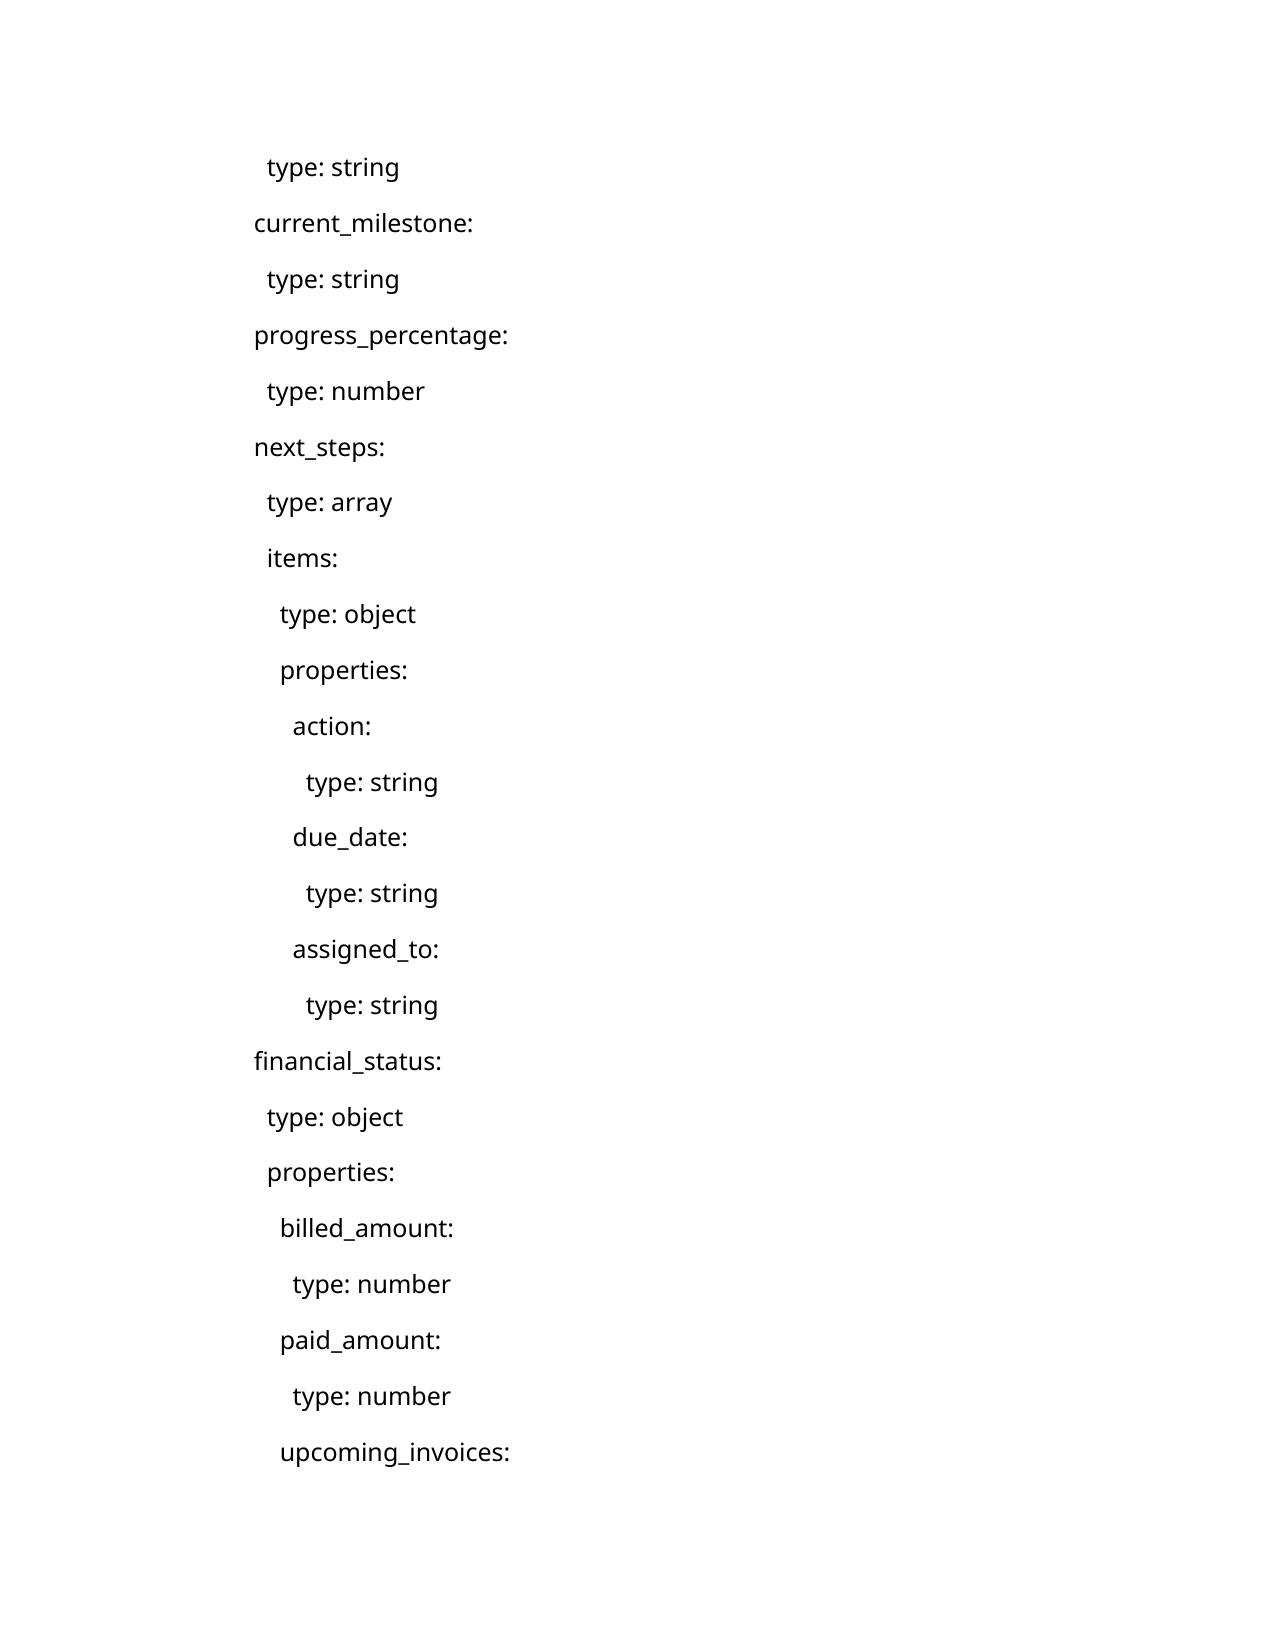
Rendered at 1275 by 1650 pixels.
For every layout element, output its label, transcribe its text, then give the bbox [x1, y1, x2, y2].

text financial_status: [150, 1043, 1125, 1077]
text type: string [150, 987, 1125, 1022]
text properties: [150, 1155, 1125, 1189]
text type: string [150, 876, 1125, 910]
text items: [150, 541, 1125, 575]
text paid_amount: [150, 1322, 1125, 1357]
text due_date: [150, 820, 1125, 854]
text type: string [150, 262, 1125, 296]
text action: [150, 708, 1125, 742]
text type: object [150, 597, 1125, 631]
text next_steps: [150, 429, 1125, 463]
text properties: [150, 652, 1125, 687]
text progress_percentage: [150, 317, 1125, 352]
text type: string [150, 150, 1125, 184]
text type: string [150, 764, 1125, 798]
text type: number [150, 373, 1125, 407]
text current_milestone: [150, 206, 1125, 240]
text type: array [150, 485, 1125, 519]
text assigned_to: [150, 932, 1125, 966]
text type: number [150, 1267, 1125, 1301]
text billed_amount: [150, 1211, 1125, 1245]
text type: number [150, 1378, 1125, 1412]
text upcoming_invoices: [150, 1434, 1125, 1468]
text type: object [150, 1099, 1125, 1133]
